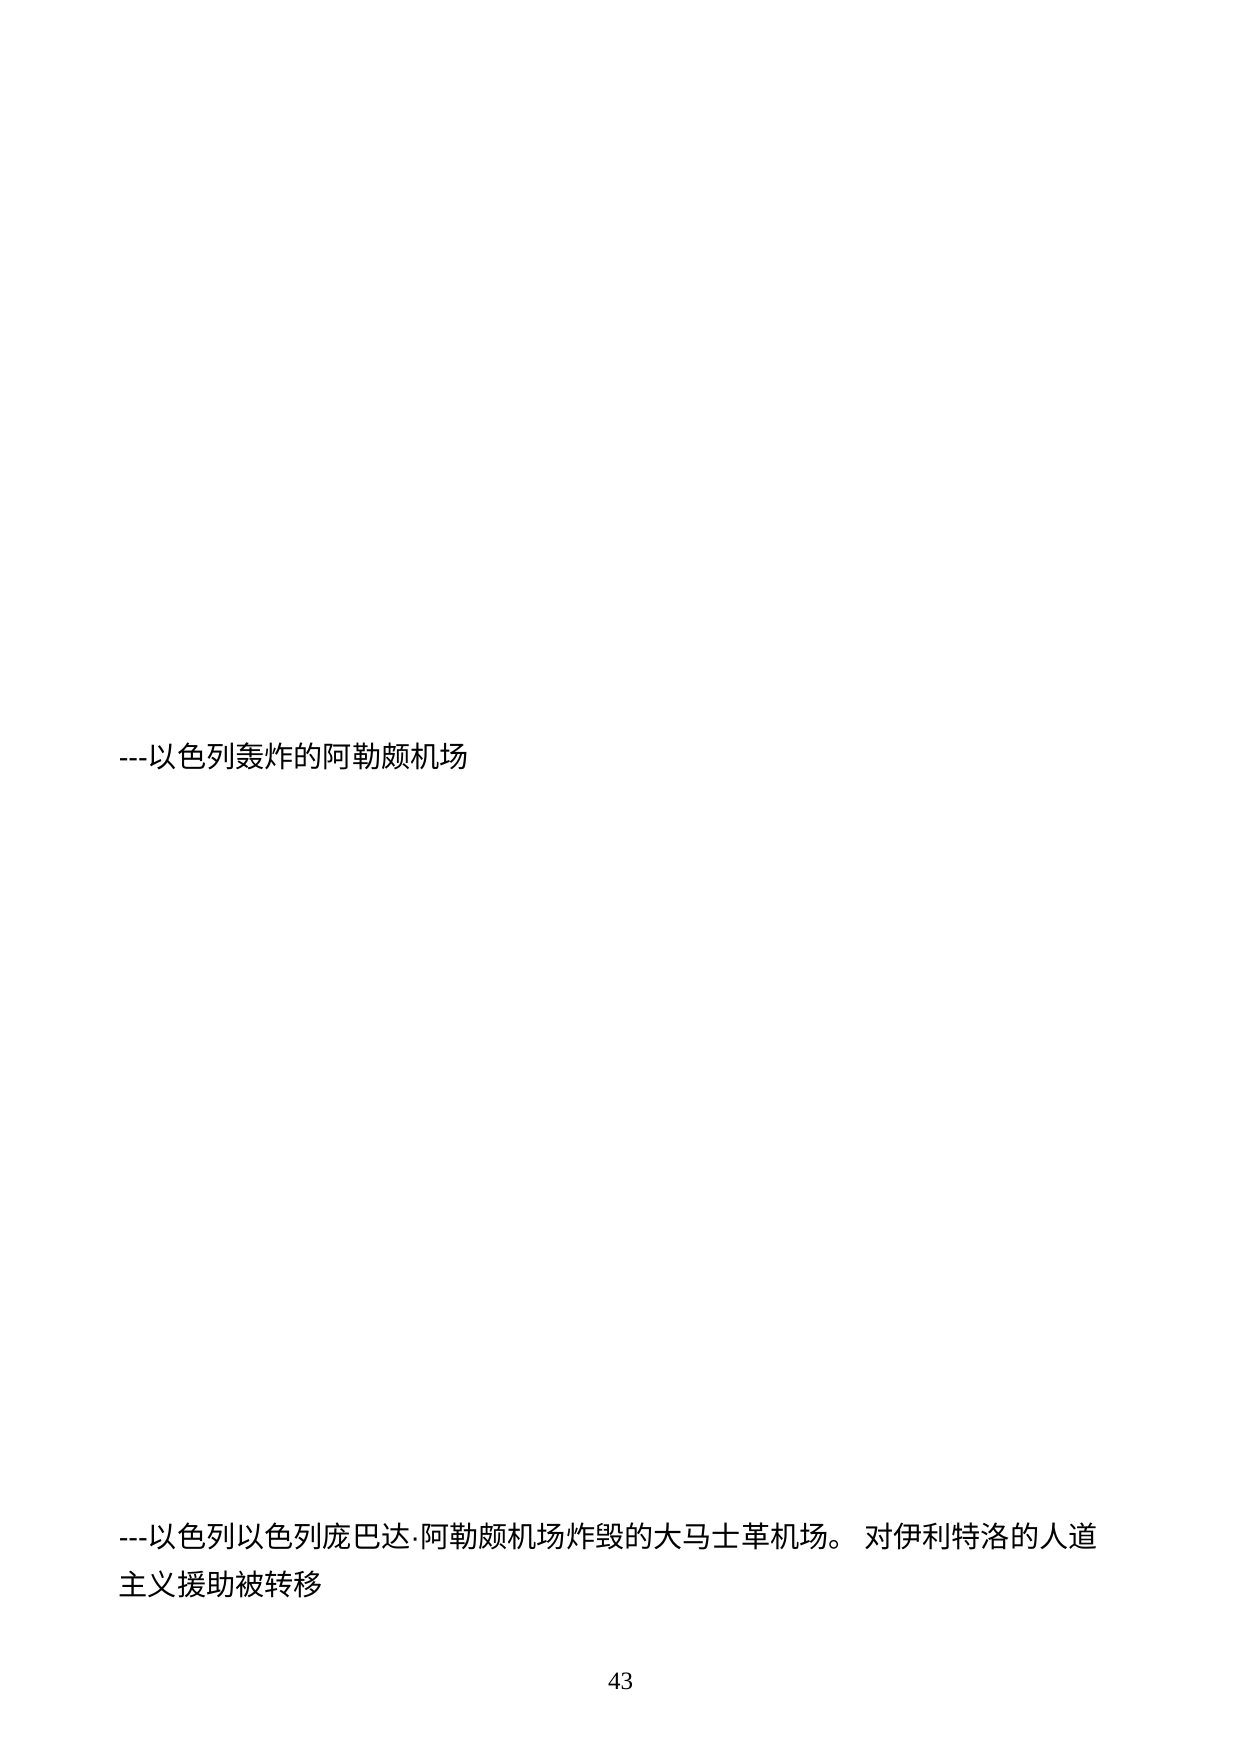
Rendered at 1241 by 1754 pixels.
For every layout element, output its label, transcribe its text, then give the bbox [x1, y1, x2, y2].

text ---以色列轰炸的阿勒颇机场 ---以色列以色列庞巴达·阿勒颇机场炸毁的大马士革机场。 对伊利特洛的人道主义援助被转移 [118, 118, 1122, 1604]
